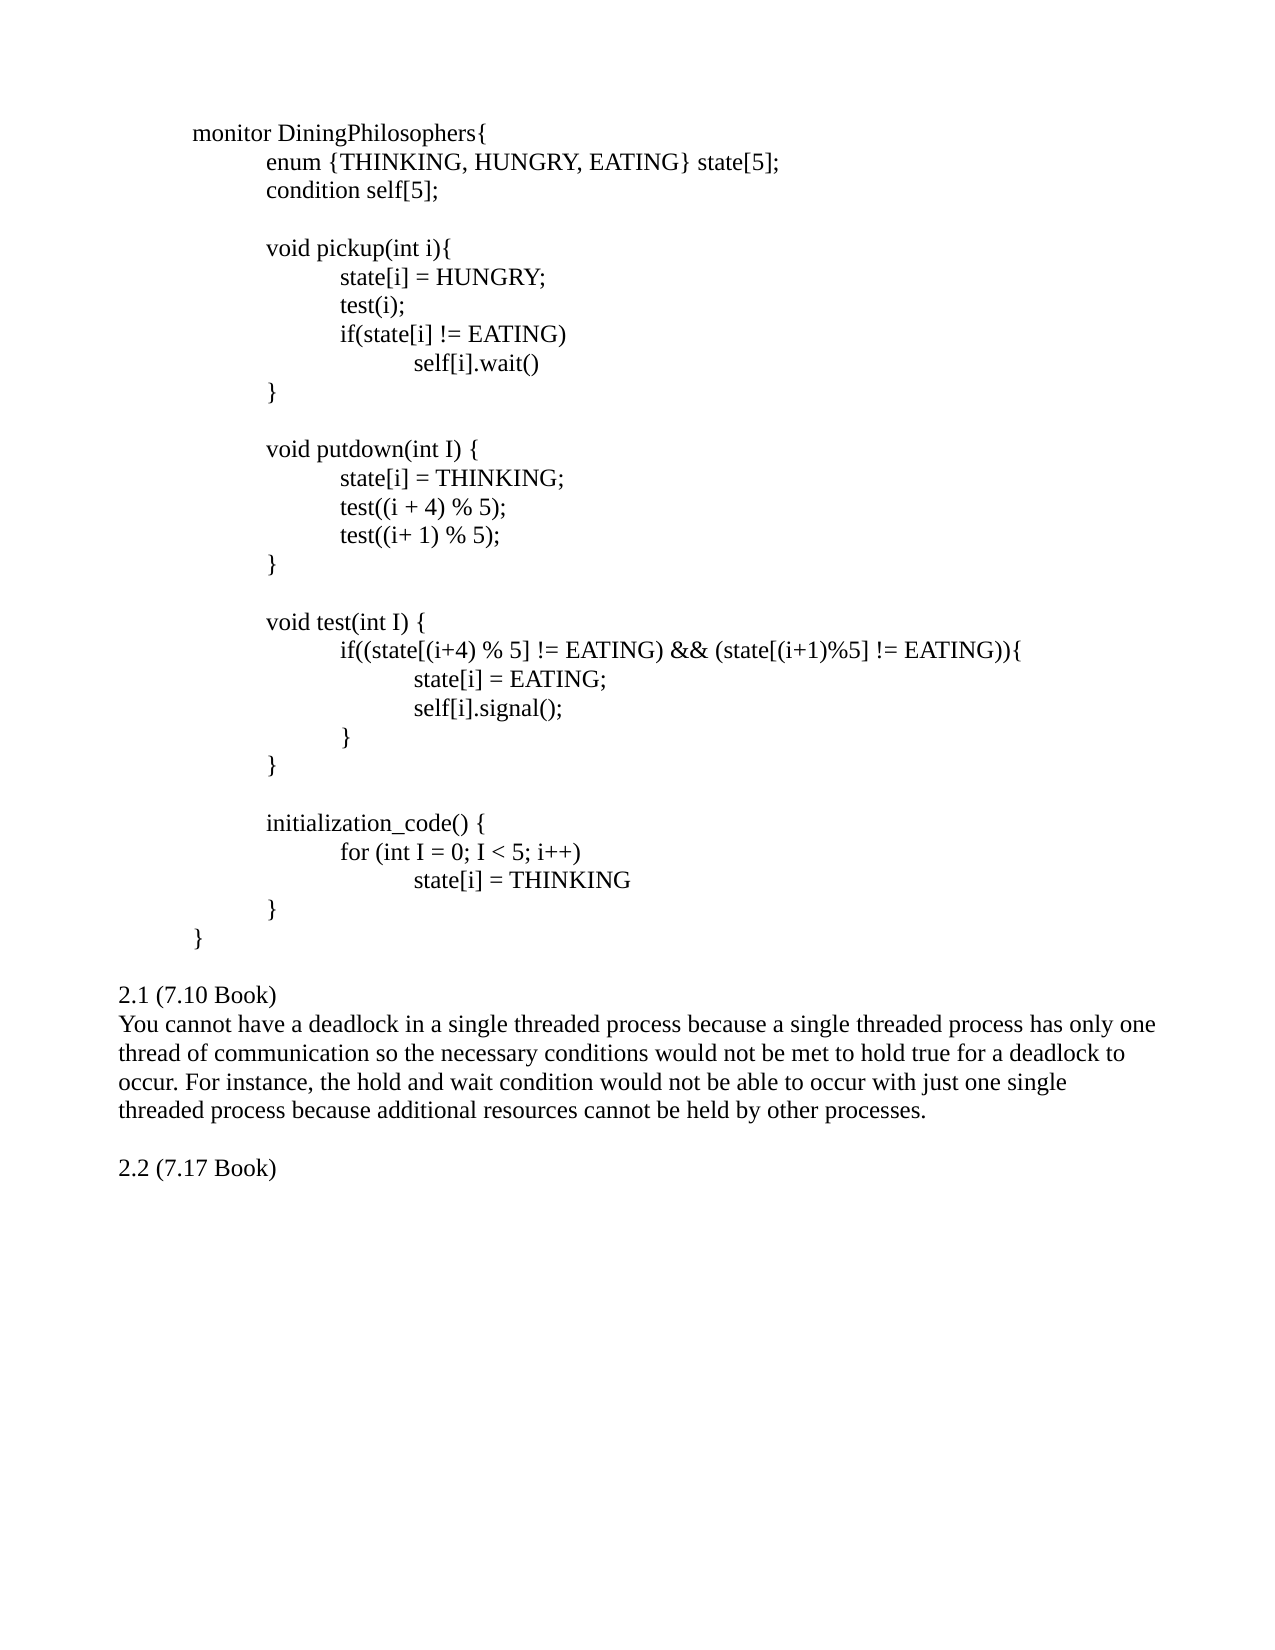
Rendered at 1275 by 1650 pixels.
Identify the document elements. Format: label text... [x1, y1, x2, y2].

text } [118, 894, 1157, 923]
text state[i] = EATING; [118, 664, 1157, 693]
text void putdown(int I) { [118, 434, 1157, 463]
text } [118, 923, 1157, 952]
text state[i] = THINKING; [118, 463, 1157, 492]
text if(state[i] != EATING) [118, 319, 1157, 348]
text self[i].signal(); [118, 693, 1157, 722]
text test((i + 4) % 5); [118, 492, 1157, 521]
text state[i] = HUNGRY; [118, 262, 1157, 291]
text state[i] = THINKING [118, 866, 1157, 894]
text } [118, 377, 1157, 406]
text void pickup(int i){ [118, 233, 1157, 262]
text test((i+ 1) % 5); [118, 521, 1157, 549]
text } [118, 549, 1157, 578]
text } [118, 722, 1157, 751]
text You cannot have a deadlock in a single threaded process because a single threaded process has only one thread of communication so the necessary conditions would not be met to hold true for a deadlock to occur. For instance, the hold and wait condition would not be able to occur with just one single threaded process because additional resources cannot be held by other processes. [118, 1009, 1157, 1124]
text self[i].wait() [118, 348, 1157, 377]
text } [118, 751, 1157, 779]
text test(i); [118, 291, 1157, 319]
text enum {THINKING, HUNGRY, EATING} state[5]; [118, 147, 1157, 176]
text initialization_code() { [118, 808, 1157, 837]
text for (int I = 0; I < 5; i++) [118, 837, 1157, 866]
text condition self[5]; [118, 176, 1157, 204]
text monitor DiningPhilosophers{ [118, 118, 1157, 147]
text 2.1 (7.10 Book) [118, 981, 1157, 1009]
text void test(int I) { [118, 607, 1157, 636]
text if((state[(i+4) % 5] != EATING) && (state[(i+1)%5] != EATING)){ [118, 636, 1157, 664]
text 2.2 (7.17 Book) [118, 1153, 1157, 1182]
